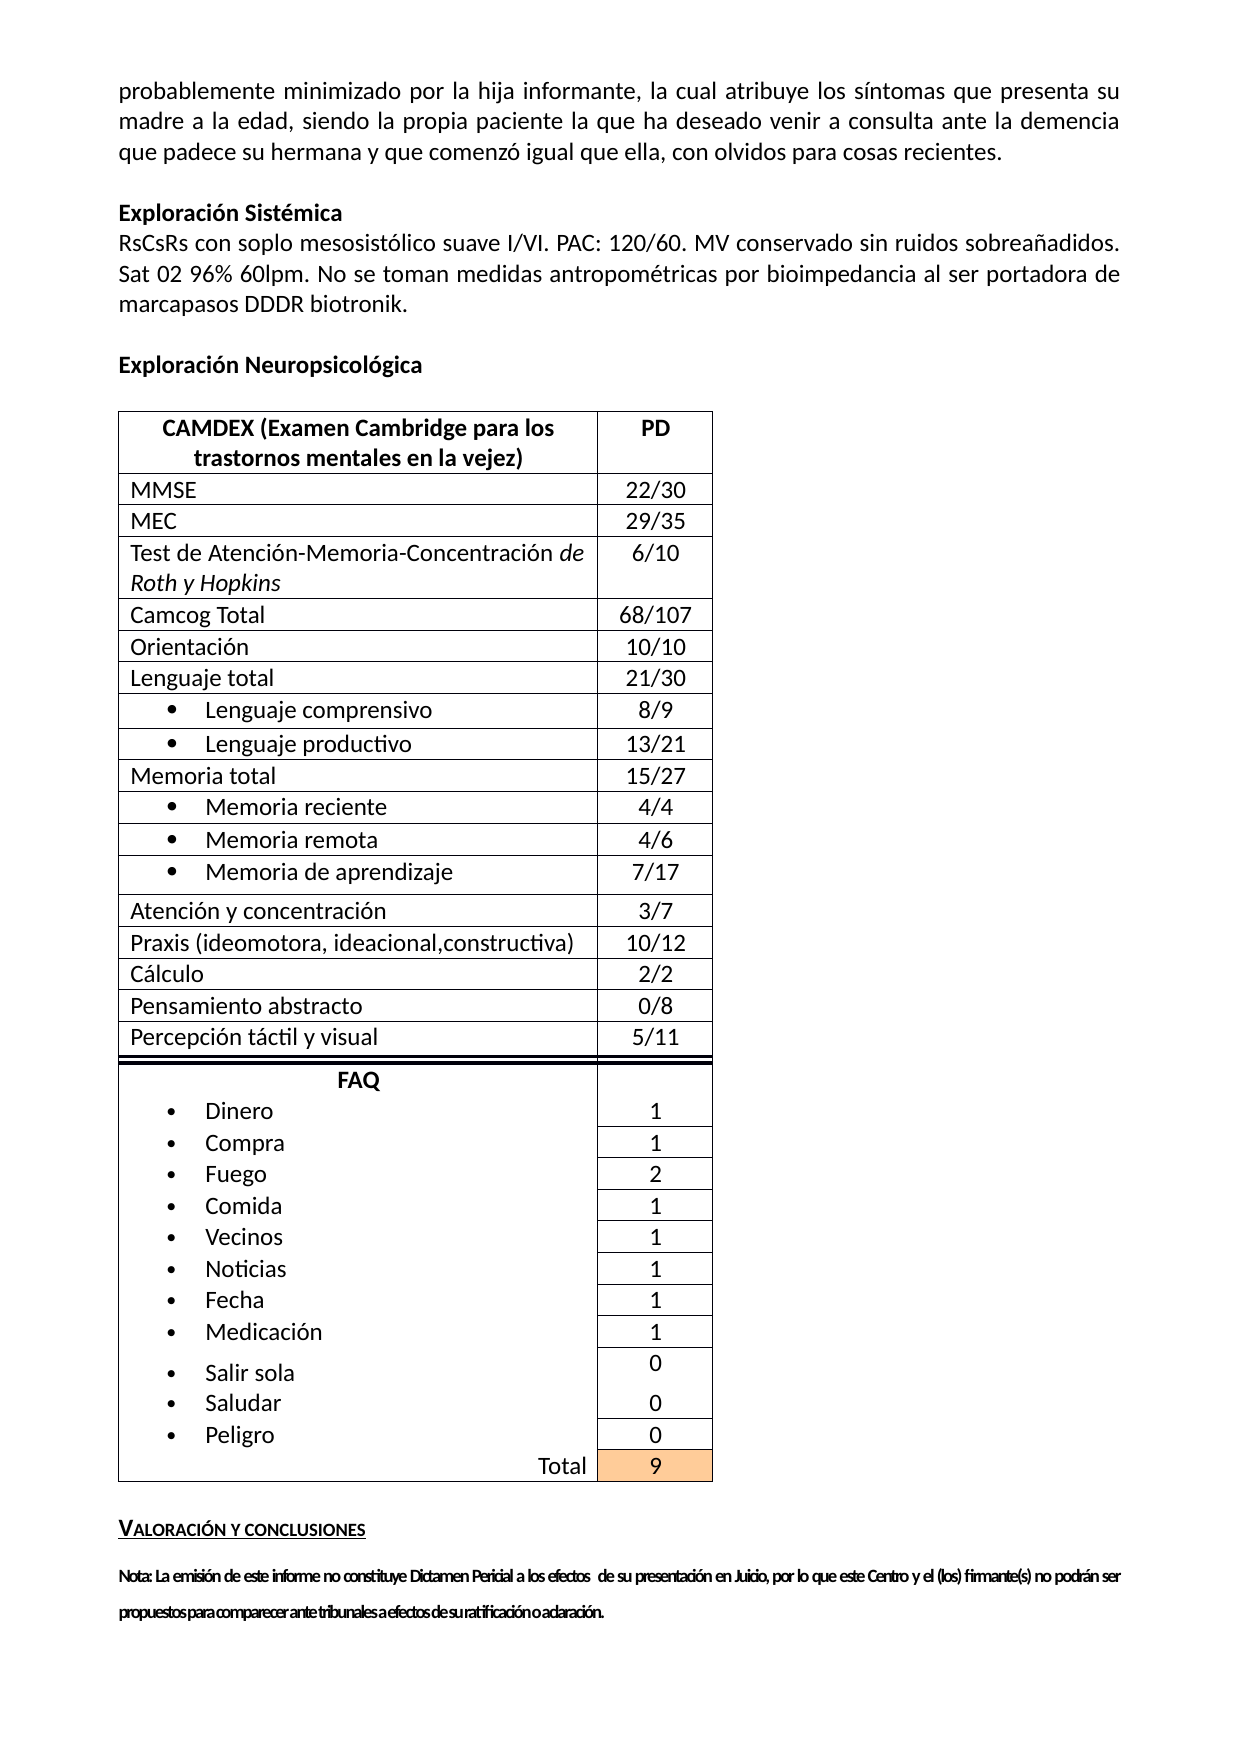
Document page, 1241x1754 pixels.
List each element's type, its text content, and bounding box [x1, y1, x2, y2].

table_cell Memoria de aprendizaje [119, 856, 597, 894]
table_cell Atención y concentración [119, 895, 597, 926]
table_cell 2/2 [598, 959, 712, 989]
table_cell Vecinos [119, 1220, 597, 1252]
table_cell 21/30 [598, 662, 712, 693]
table_cell 10/10 [598, 631, 712, 661]
table_cell Percepción táctil y visual [119, 1022, 597, 1055]
table_cell 1 [598, 1285, 712, 1315]
table_cell 10/12 [598, 927, 712, 957]
table_cell 0 [598, 1348, 712, 1387]
table_cell Memoria total [119, 760, 597, 791]
text RsCsRs con soplo mesosistólico suave I/VI. PAC: 120/60. MV conservado sin ruidos sobreañadidos. Sat 02 96% 60lpm. No se toman medidas antropométricas por bioimpedancia al ser portadora de marcapasos DDDR biotronik. [118, 228, 1122, 319]
table_cell Fuego [119, 1157, 597, 1189]
table_cell 3/7 [598, 895, 712, 926]
table_cell 68/107 [598, 599, 712, 629]
table_cell Peligro [119, 1418, 597, 1449]
table_cell Comida [119, 1189, 597, 1220]
text VALORACIÓN Y CONCLUSIONES [118, 1512, 1122, 1543]
table_cell 1 [598, 1190, 712, 1220]
table_cell MEC [119, 505, 597, 536]
table_cell 6/10 [598, 537, 712, 598]
table_cell Salir sola [119, 1347, 597, 1387]
table_cell [598, 1065, 712, 1095]
table_cell FAQ [119, 1065, 597, 1095]
table_cell Lenguaje total [119, 662, 597, 693]
table_cell 8/9 [598, 694, 712, 727]
table_cell Cálculo [119, 959, 597, 989]
table_cell Memoria reciente [119, 792, 597, 823]
table_cell 7/17 [598, 856, 712, 894]
table_cell 1 [598, 1127, 712, 1157]
table_cell 4/4 [598, 792, 712, 823]
table_cell Lenguaje comprensivo [119, 694, 597, 727]
subtitle Exploración Neuropsicológica [118, 350, 1122, 380]
table_cell 1 [598, 1095, 712, 1126]
table_cell 2 [598, 1158, 712, 1189]
subtitle Exploración Sistémica [118, 197, 1122, 228]
table_cell 1 [598, 1253, 712, 1283]
table_cell Pensamiento abstracto [119, 990, 597, 1021]
table_cell 5/11 [598, 1022, 712, 1055]
table_cell 1 [598, 1221, 712, 1252]
table_cell 13/21 [598, 729, 712, 759]
text probablemente minimizado por la hija informante, la cual atribuye los síntomas que presenta su madre a la edad, siendo la propia paciente la que ha deseado venir a consulta ante la demencia que padece su hermana y que comenzó igual que ella, con olvidos para cosas recientes. [118, 75, 1122, 167]
table_cell Fecha [119, 1284, 597, 1315]
table_cell 9 [598, 1450, 712, 1481]
table_cell 15/27 [598, 760, 712, 791]
table_cell Praxis (ideomotora, ideacional,constructiva) [119, 927, 597, 957]
table_cell Memoria remota [119, 824, 597, 855]
table_cell Orientación [119, 631, 597, 661]
table_cell Dinero [119, 1095, 597, 1126]
table_cell Medicación [119, 1315, 597, 1347]
table_cell 29/35 [598, 505, 712, 536]
table_cell Total [119, 1449, 597, 1481]
table_cell Test de Atención-Memoria-Concentración de Roth y Hopkins [119, 537, 597, 598]
table_cell Lenguaje productivo [119, 729, 597, 759]
table_header CAMDEX (Examen Cambridge para los trastornos mentales en la vejez) [119, 412, 597, 473]
table_cell 22/30 [598, 474, 712, 504]
table_cell Camcog Total [119, 599, 597, 629]
table_cell 0 [598, 1387, 712, 1418]
table_cell MMSE [119, 474, 597, 504]
table_cell 4/6 [598, 824, 712, 855]
table_cell Noticias [119, 1252, 597, 1283]
table_header PD [598, 412, 712, 473]
table_cell Compra [119, 1126, 597, 1157]
table_cell 1 [598, 1316, 712, 1347]
table_cell Saludar [119, 1387, 597, 1418]
table_cell 0 [598, 1419, 712, 1449]
table_cell 0/8 [598, 990, 712, 1021]
